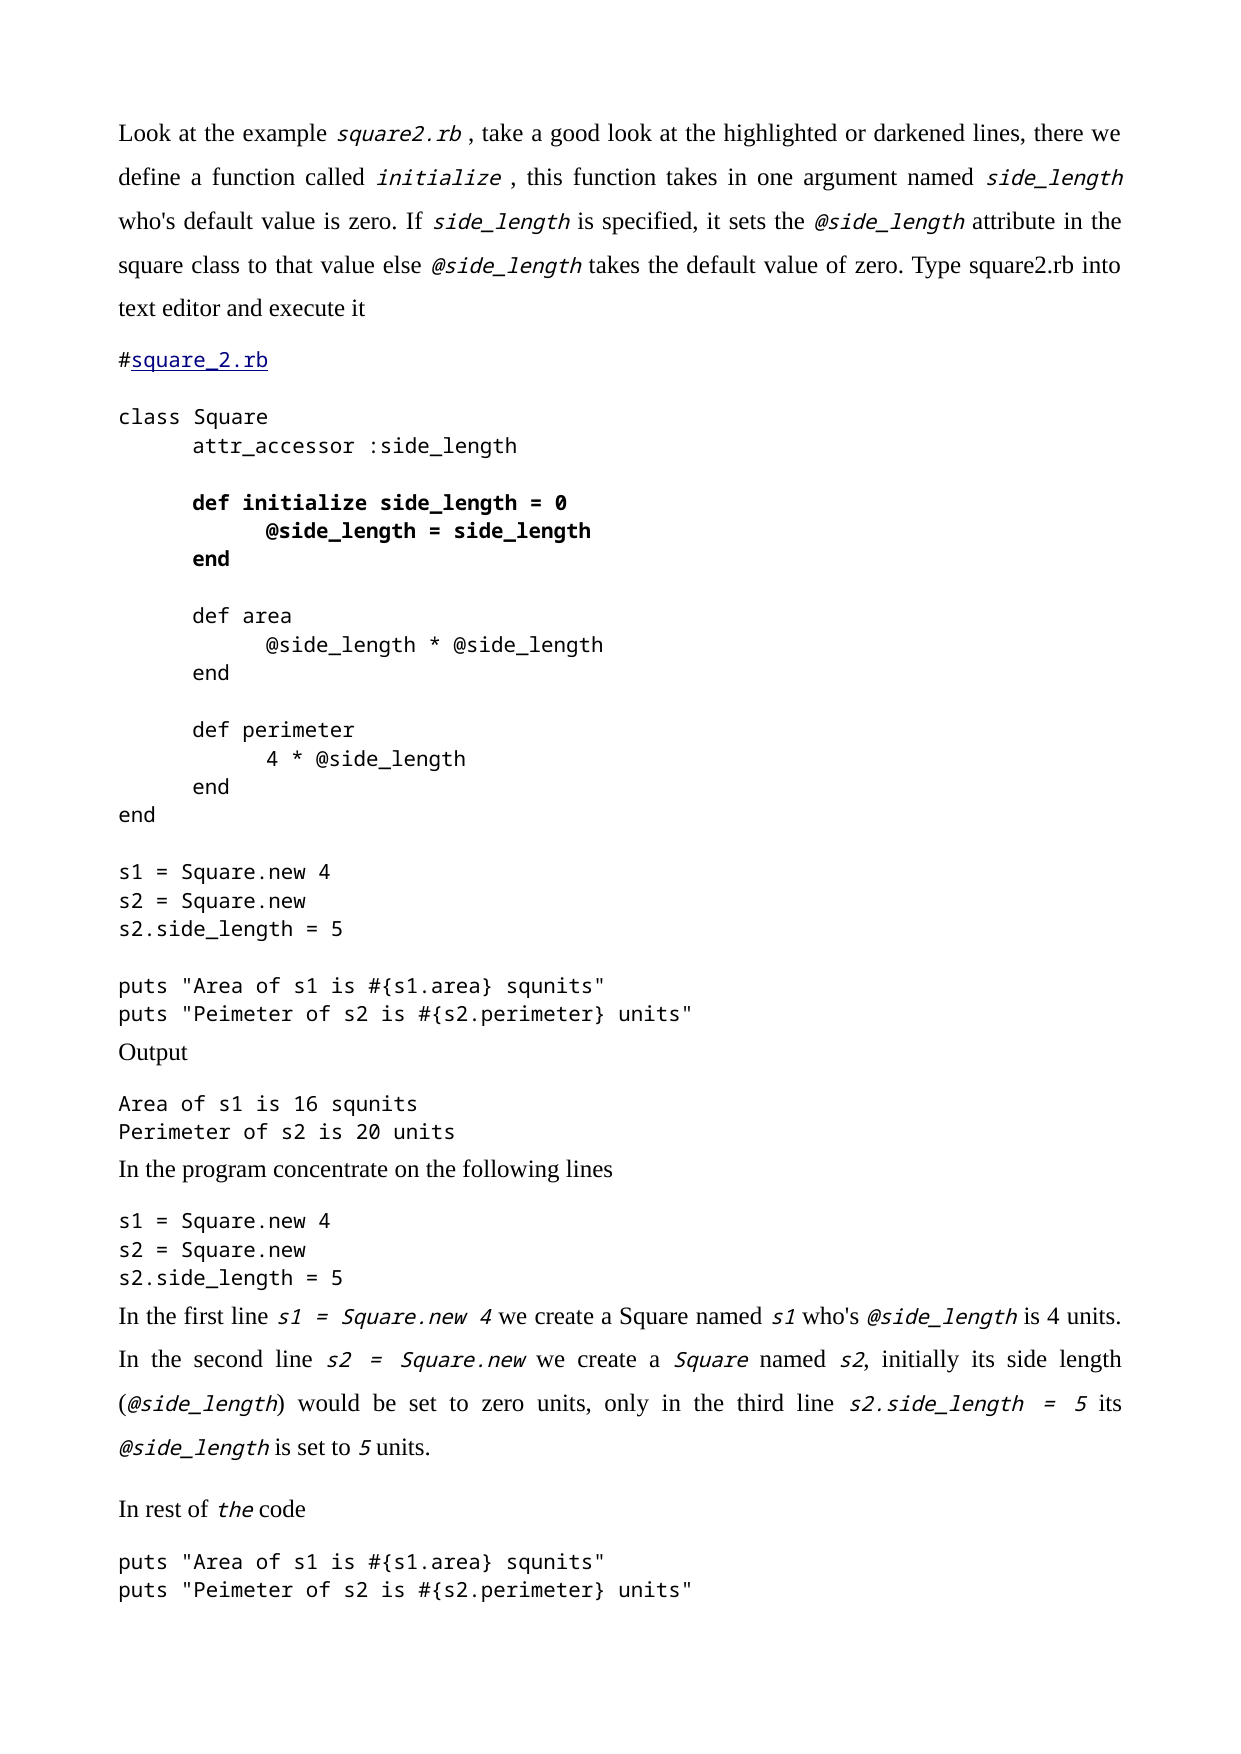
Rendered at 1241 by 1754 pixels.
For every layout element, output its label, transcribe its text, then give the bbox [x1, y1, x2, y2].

text end [118, 772, 1122, 801]
text In the program concentrate on the following lines [118, 1154, 1122, 1183]
text Perimeter of s2 is 20 units [118, 1117, 1122, 1146]
text @side_length * @side_length [118, 630, 1122, 658]
text In the first line s1 = Square.new 4 we create a Square named s1 who's @side_length is 4 units. In the second line s2 = Square.new we create a Square named s2, initially its side length (@side_length) would be set to zero units, only in the third line s2.side_length = 5 its @side_length is set to 5 units. [118, 1301, 1122, 1462]
text s2.side_length = 5 [118, 914, 1122, 943]
text s2 = Square.new [118, 886, 1122, 914]
text puts "Peimeter of s2 is #{s2.perimeter} units" [118, 1576, 1122, 1604]
text def initialize side_length = 0 [118, 488, 1122, 516]
text In rest of the code [118, 1494, 1122, 1524]
text end [118, 658, 1122, 687]
text s1 = Square.new 4 [118, 857, 1122, 886]
text def perimeter [118, 715, 1122, 744]
text Output [118, 1037, 1122, 1066]
text #square_2.rb [118, 346, 1122, 374]
text Look at the example square2.rb , take a good look at the highlighted or darkened lines, there we define a function called initialize , this function takes in one argument named side_length who's default value is zero. If side_length is specified, it sets the @side_length attribute in the square class to that value else @side_length takes the default value of zero. Type square2.rb into text editor and execute it [118, 118, 1122, 322]
text attr_accessor :side_length [118, 431, 1122, 459]
text 4 * @side_length [118, 744, 1122, 772]
text Area of s1 is 16 squnits [118, 1089, 1122, 1117]
text s2.side_length = 5 [118, 1263, 1122, 1292]
text end [118, 544, 1122, 573]
text puts "Area of s1 is #{s1.area} squnits" [118, 971, 1122, 999]
text puts "Area of s1 is #{s1.area} squnits" [118, 1547, 1122, 1576]
text class Square [118, 402, 1122, 431]
text s1 = Square.new 4 [118, 1207, 1122, 1235]
text def area [118, 601, 1122, 630]
text @side_length = side_length [118, 516, 1122, 544]
text s2 = Square.new [118, 1235, 1122, 1263]
text end [118, 801, 1122, 829]
text puts "Peimeter of s2 is #{s2.perimeter} units" [118, 999, 1122, 1028]
